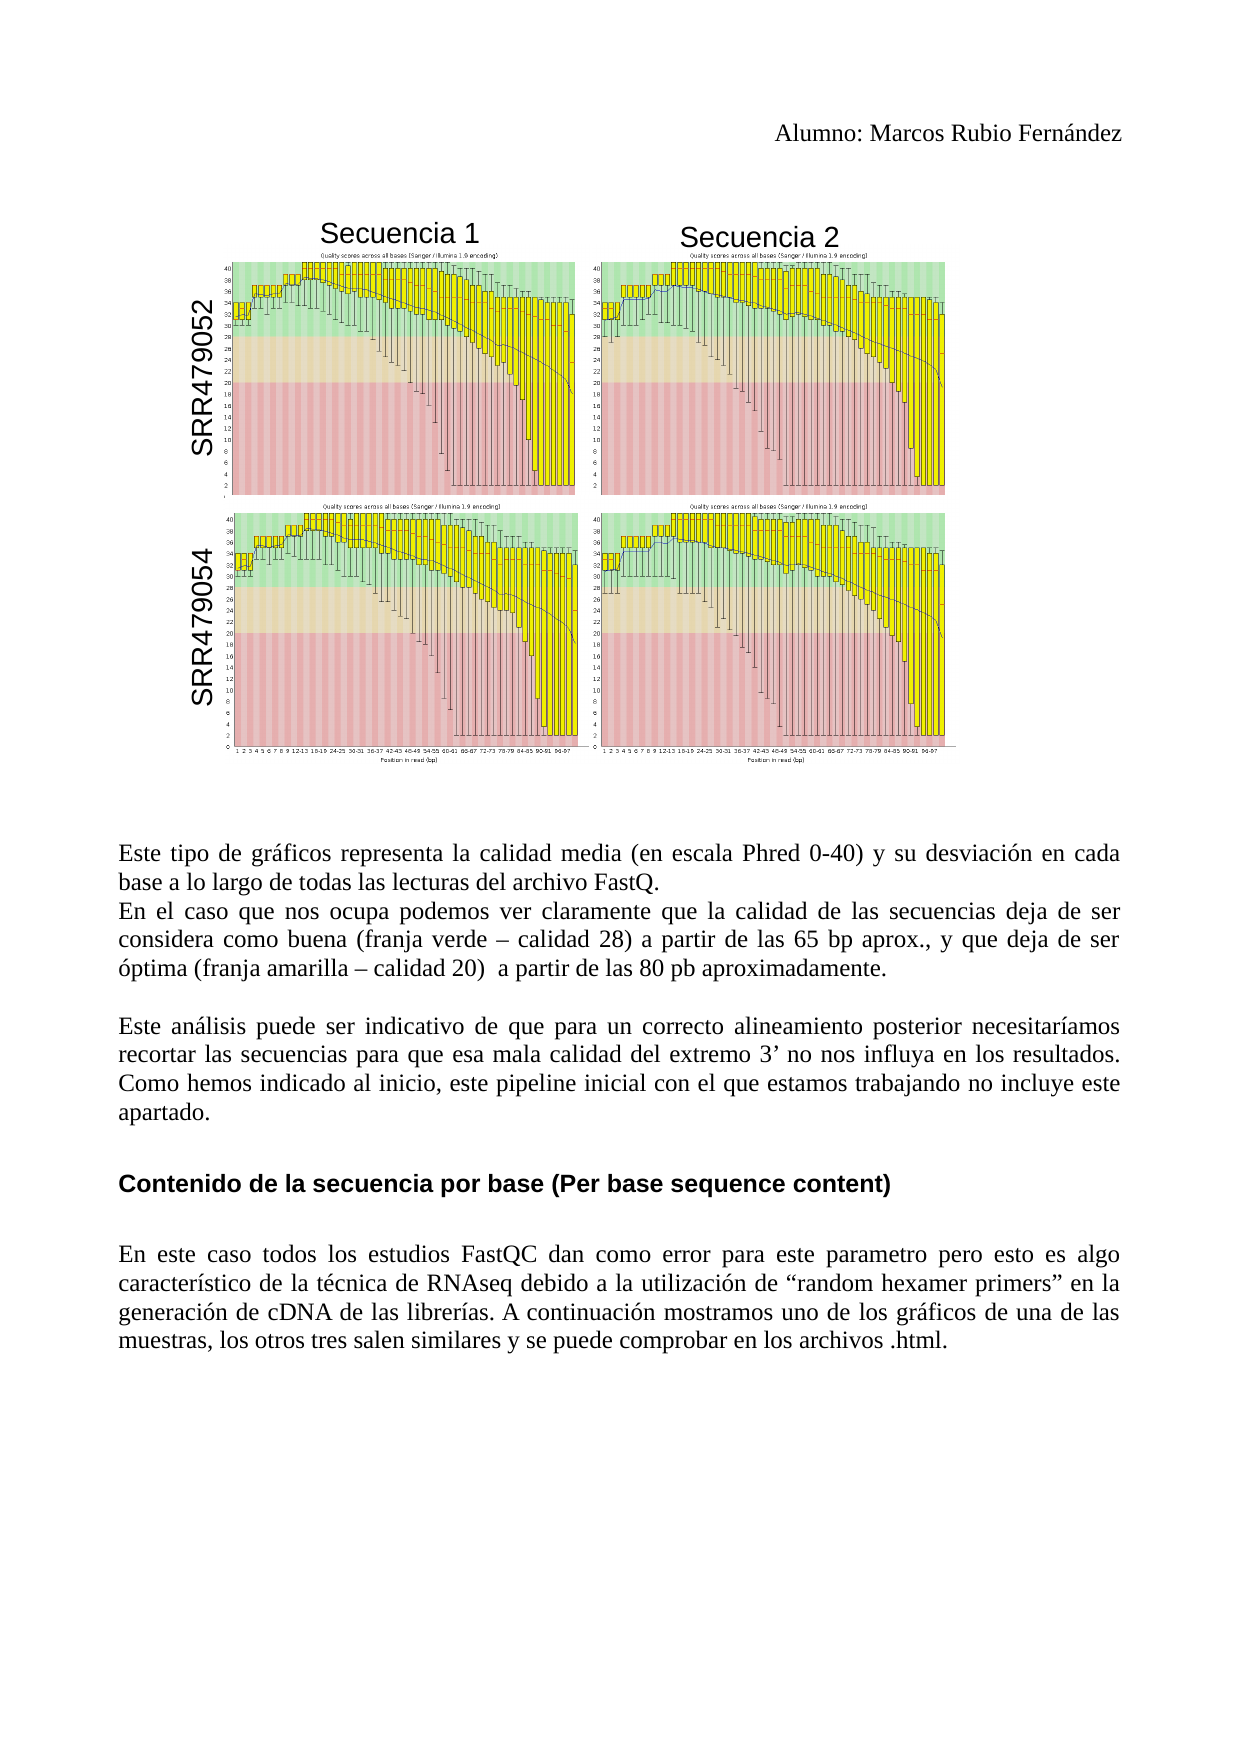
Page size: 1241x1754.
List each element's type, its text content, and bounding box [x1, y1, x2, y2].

picture [223, 244, 960, 764]
text Este análisis puede ser indicativo de que para un correcto alineamiento posterior necesitaríamos recortar las secuencias para que esa mala calidad del extremo 3’ no nos influya en los resultados. Como hemos indicado al inicio, este pipeline inicial con el que estamos trabajando no incluye este apartado. [118, 1011, 1122, 1126]
subtitle Contenido de la secuencia por base (Per base sequence content) [118, 1169, 1122, 1198]
text En este caso todos los estudios FastQC dan como error para este parametro pero esto es algo característico de la técnica de RNAseq debido a la utilización de “random hexamer primers” en la generación de cDNA de las librerías. A continuación mostramos uno de los gráficos de una de las muestras, los otros tres salen similares y se puede comprobar en los archivos .html. [118, 1239, 1122, 1354]
text Este tipo de gráficos representa la calidad media (en escala Phred 0-40) y su desviación en cada base a lo largo de todas las lecturas del archivo FastQ. [118, 838, 1122, 896]
text En el caso que nos ocupa podemos ver claramente que la calidad de las secuencias deja de ser considera como buena (franja verde – calidad 28) a partir de las 65 bp aprox., y que deja de ser óptima (franja amarilla – calidad 20) a partir de las 80 pb aproximadamente. [118, 896, 1122, 982]
